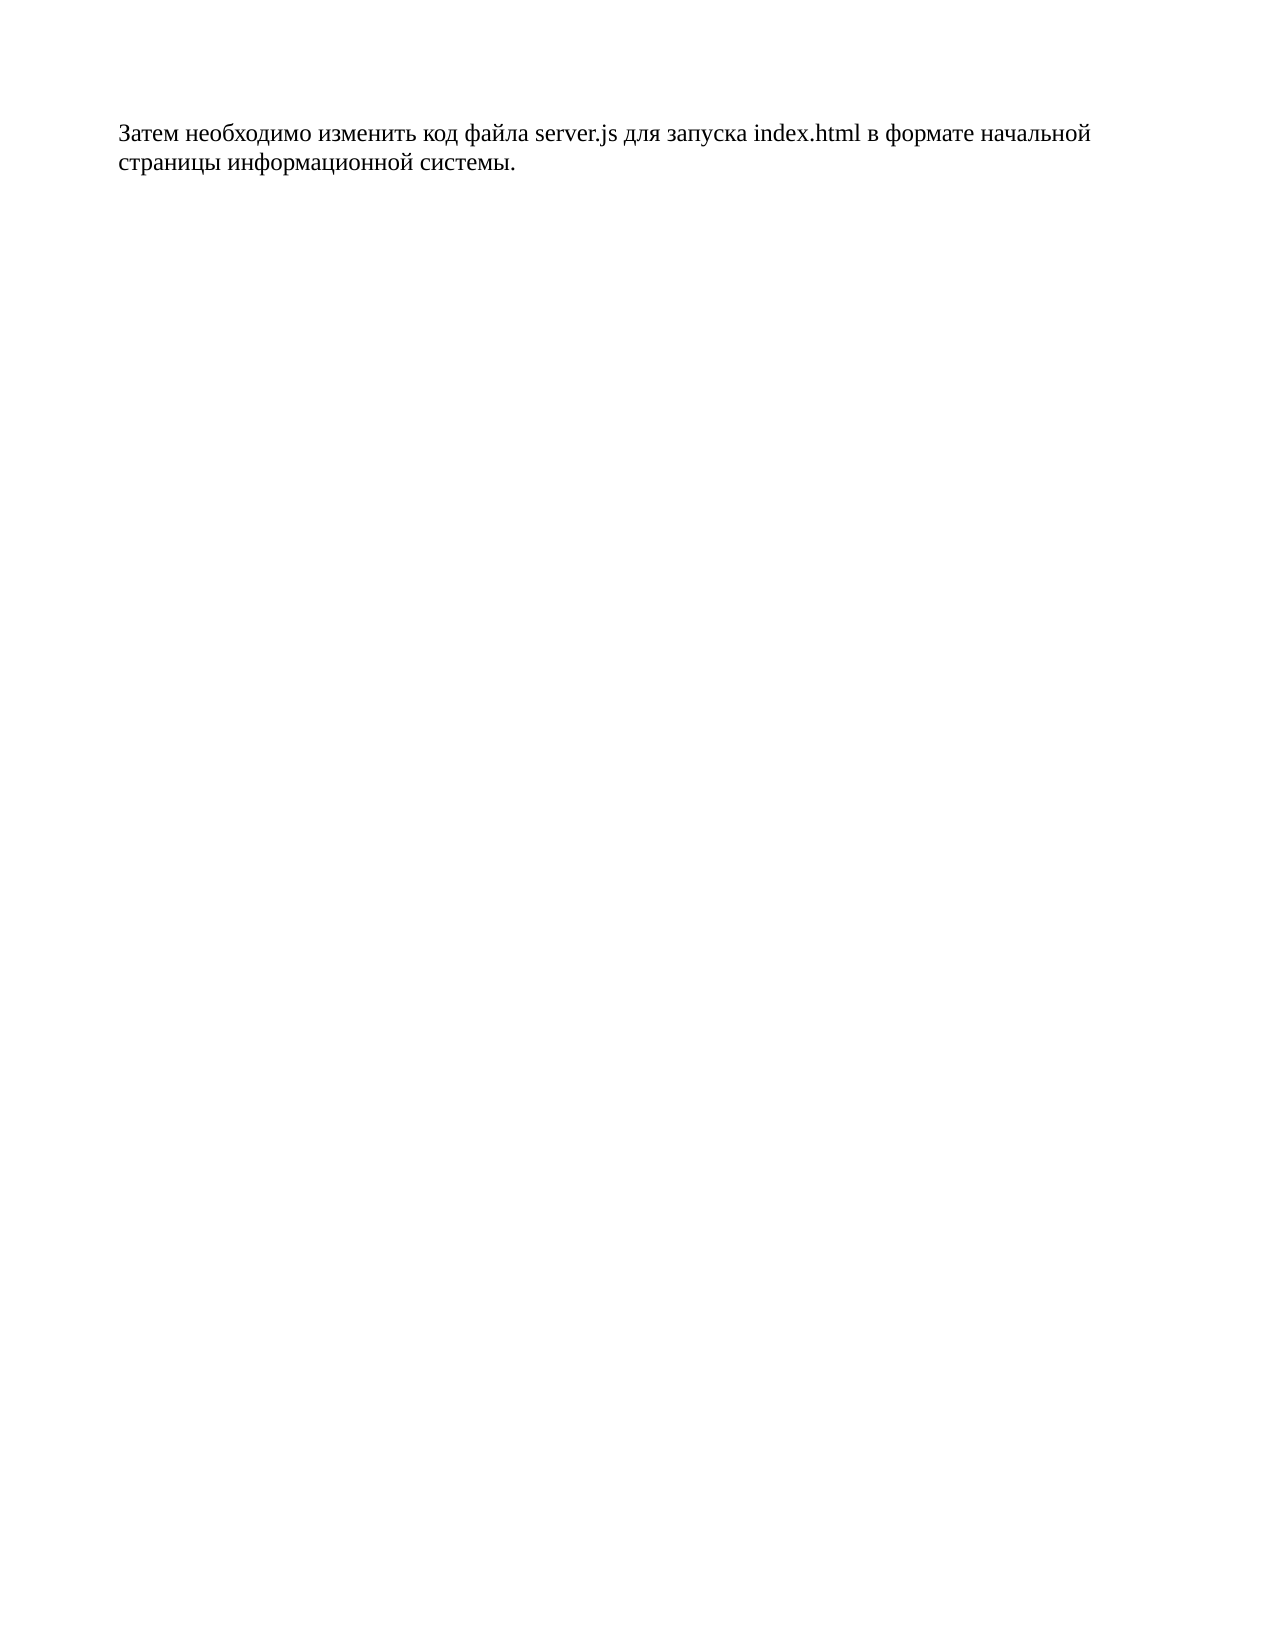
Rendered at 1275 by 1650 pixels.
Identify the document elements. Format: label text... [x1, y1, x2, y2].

text Затем необходимо изменить код файла server.js для запуска index.html в формате начальной страницы информационной системы. [118, 118, 1157, 176]
